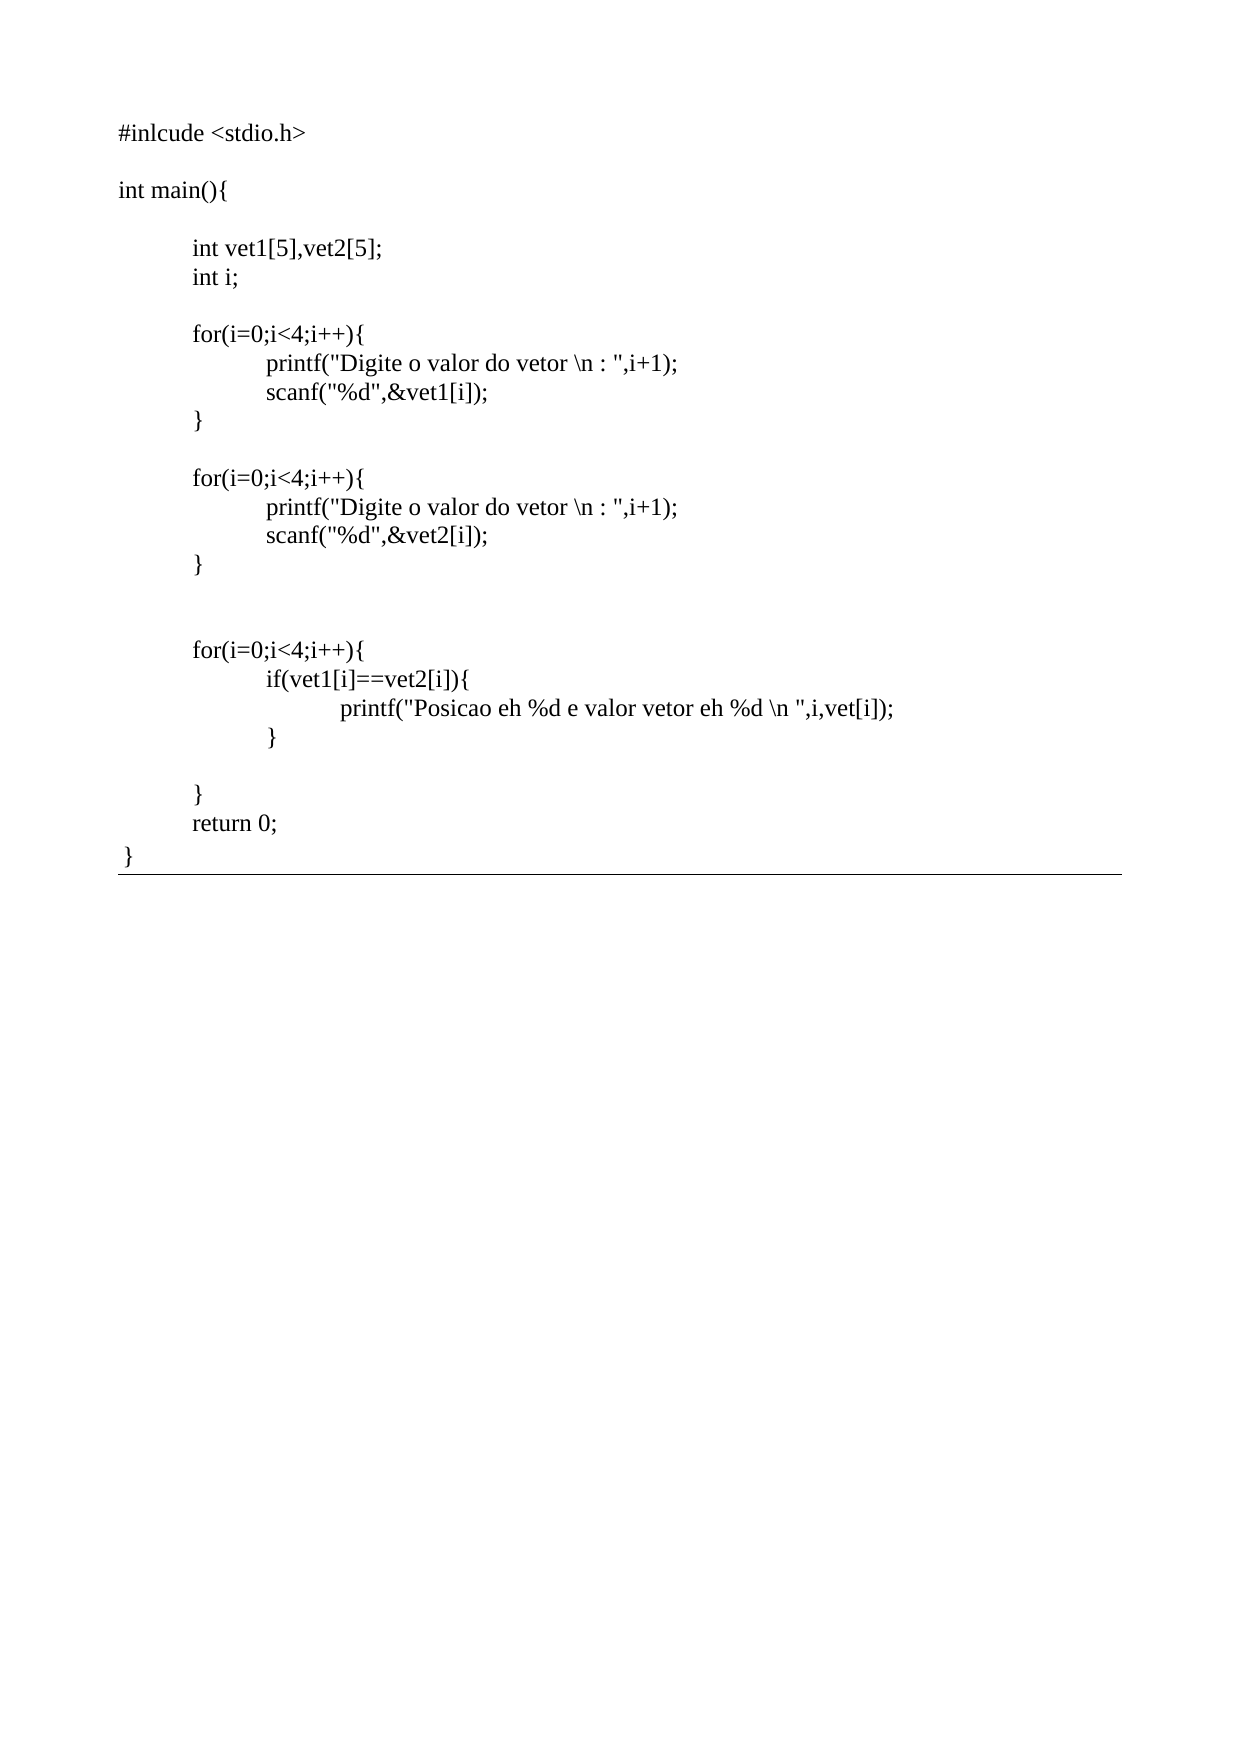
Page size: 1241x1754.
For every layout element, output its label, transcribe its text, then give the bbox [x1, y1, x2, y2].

text scanf("%d",&vet2[i]); [118, 521, 1122, 549]
text printf("Digite o valor do vetor \n : ",i+1); [118, 348, 1122, 377]
text int vet1[5],vet2[5]; [118, 233, 1122, 262]
text } [118, 549, 1122, 578]
text } [118, 406, 1122, 434]
text } [118, 722, 1122, 751]
text scanf("%d",&vet1[i]); [118, 377, 1122, 406]
text for(i=0;i<4;i++){ [118, 319, 1122, 348]
text int main(){ [118, 176, 1122, 204]
text for(i=0;i<4;i++){ [118, 463, 1122, 492]
text } [118, 779, 1122, 808]
text printf("Posicao eh %d e valor vetor eh %d \n ",i,vet[i]); [118, 693, 1122, 722]
text printf("Digite o valor do vetor \n : ",i+1); [118, 492, 1122, 521]
text if(vet1[i]==vet2[i]){ [118, 664, 1122, 693]
text } [118, 837, 1122, 874]
text int i; [118, 262, 1122, 291]
text for(i=0;i<4;i++){ [118, 636, 1122, 664]
text #inlcude <stdio.h> [118, 118, 1122, 147]
text return 0; [118, 808, 1122, 837]
